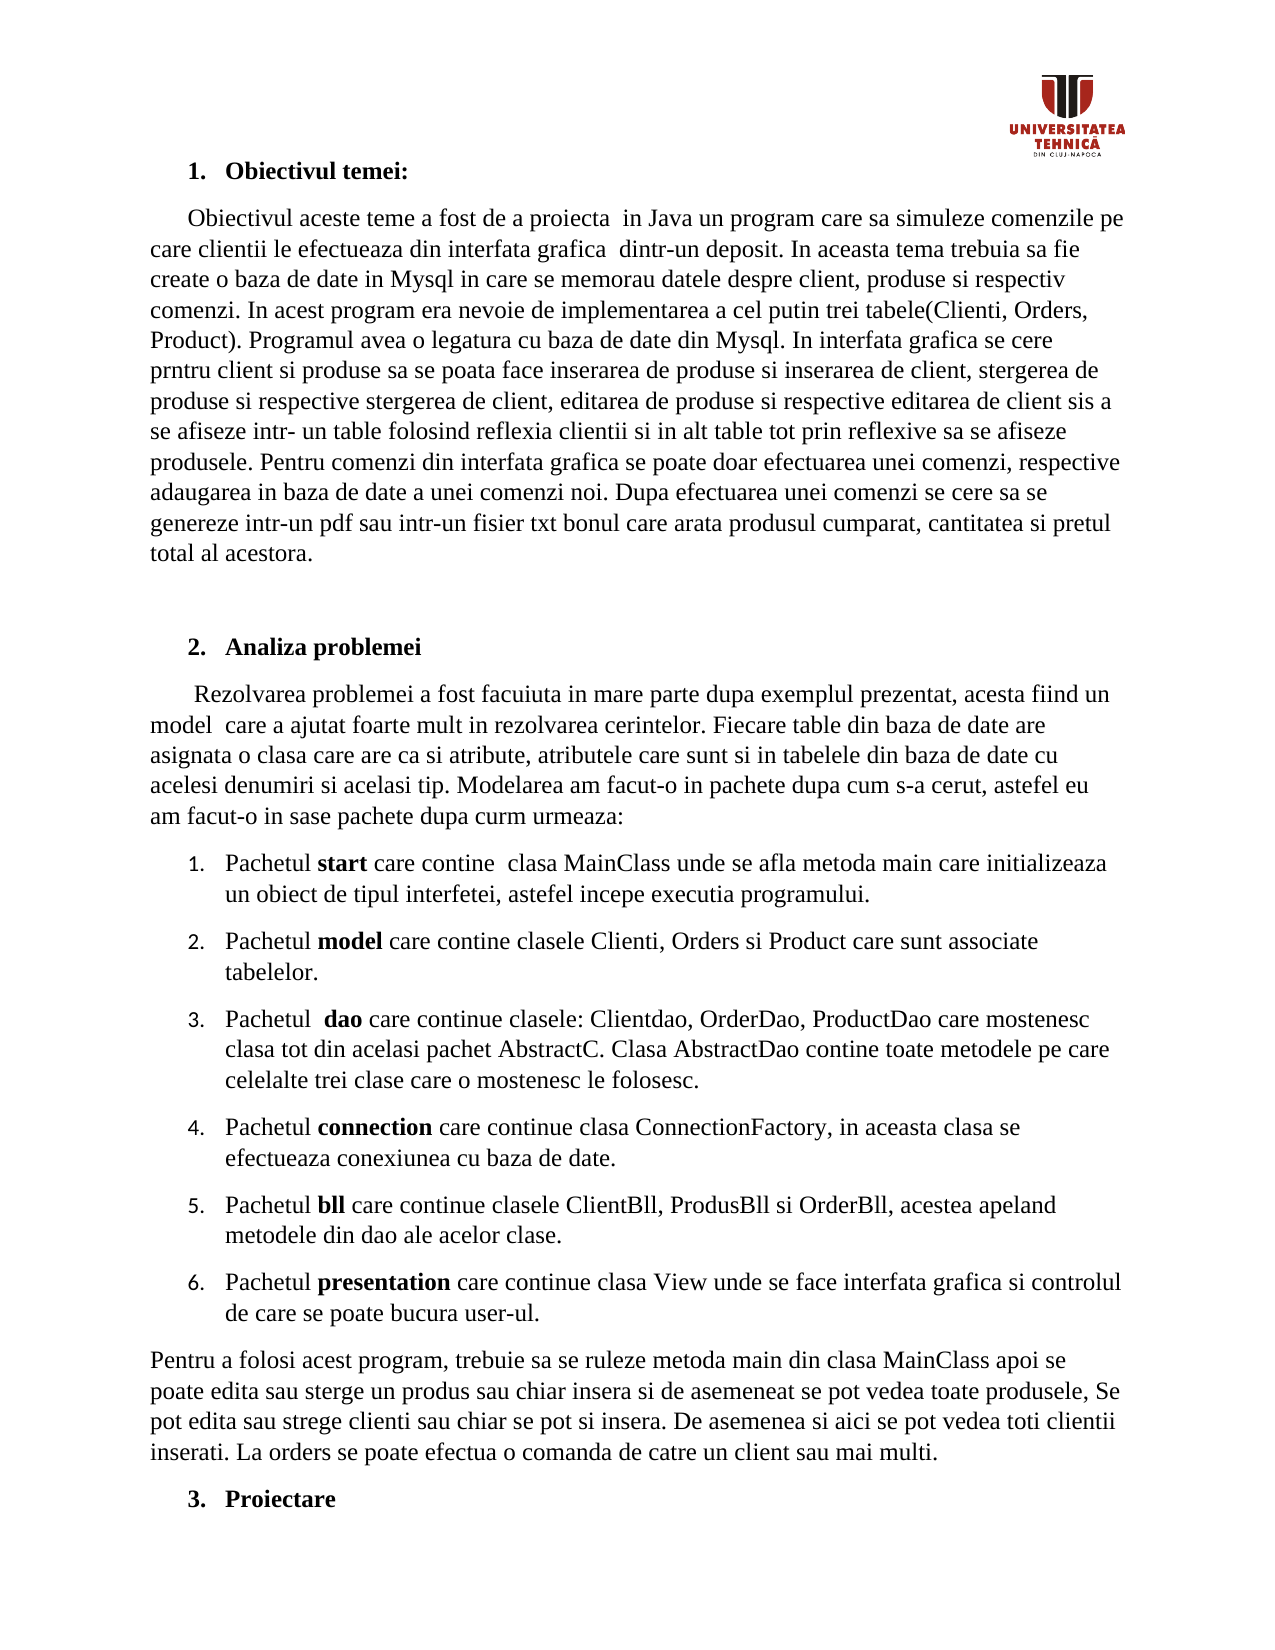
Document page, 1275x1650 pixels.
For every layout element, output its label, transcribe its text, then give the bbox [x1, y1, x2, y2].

text Rezolvarea problemei a fost facuiuta in mare parte dupa exemplul prezentat, acesta fiind un model care a ajutat foarte mult in rezolvarea cerintelor. Fiecare table din baza de date are asignata o clasa care are ca si atribute, atributele care sunt si in tabelele din baza de date cu acelesi denumiri si acelasi tip. Modelarea am facut-o in pachete dupa cum s-a cerut, astefel eu am facut-o in sase pachete dupa curm urmeaza: [150, 679, 1125, 830]
list Analiza problemei [187, 632, 1125, 661]
list Pachetul dao care continue clasele: Clientdao, OrderDao, ProductDao care mostenesc clasa tot din acelasi pachet AbstractC. Clasa AbstractDao contine toate metodele pe care celelalte trei clase care o mostenesc le folosesc. [187, 1004, 1125, 1093]
text Pentru a folosi acest program, trebuie sa se ruleze metoda main din clasa MainClass apoi se poate edita sau sterge un produs sau chiar insera si de asemeneat se pot vedea toate produsele, Se pot edita sau strege clienti sau chiar se pot si insera. De asemenea si aici se pot vedea toti clientii inserati. La orders se poate efectua o comanda de catre un client sau mai multi. [150, 1345, 1125, 1465]
list Pachetul bll care continue clasele ClientBll, ProdusBll si OrderBll, acestea apeland metodele din dao ale acelor clase. [187, 1190, 1125, 1249]
list Proiectare [187, 1484, 1125, 1512]
list Obiectivul temei: [187, 156, 1125, 185]
text Obiectivul aceste teme a fost de a proiecta in Java un program care sa simuleze comenzile pe care clientii le efectueaza din interfata grafica dintr-un deposit. In aceasta tema trebuia sa fie create o baza de date in Mysql in care se memorau datele despre client, produse si respectiv comenzi. In acest program era nevoie de implementarea a cel putin trei tabele(Clienti, Orders, Product). Programul avea o legatura cu baza de date din Mysql. In interfata grafica se cere prntru client si produse sa se poata face inserarea de produse si inserarea de client, stergerea de produse si respective stergerea de client, editarea de produse si respective editarea de client sis a se afiseze intr- un table folosind reflexia clientii si in alt table tot prin reflexive sa se afiseze produsele. Pentru comenzi din interfata grafica se poate doar efectuarea unei comenzi, respective adaugarea in baza de date a unei comenzi noi. Dupa efectuarea unei comenzi se cere sa se genereze intr-un pdf sau intr-un fisier txt bonul care arata produsul cumparat, cantitatea si pretul total al acestora. [150, 203, 1125, 567]
list Pachetul presentation care continue clasa View unde se face interfata grafica si controlul de care se poate bucura user-ul. [187, 1267, 1125, 1327]
list Pachetul model care contine clasele Clienti, Orders si Product care sunt associate tabelelor. [187, 926, 1125, 985]
list Pachetul start care contine clasa MainClass unde se afla metoda main care initializeaza un obiect de tipul interfetei, astefel incepe executia programului. [187, 848, 1125, 907]
list Pachetul connection care continue clasa ConnectionFactory, in aceasta clasa se efectueaza conexiunea cu baza de date. [187, 1112, 1125, 1171]
